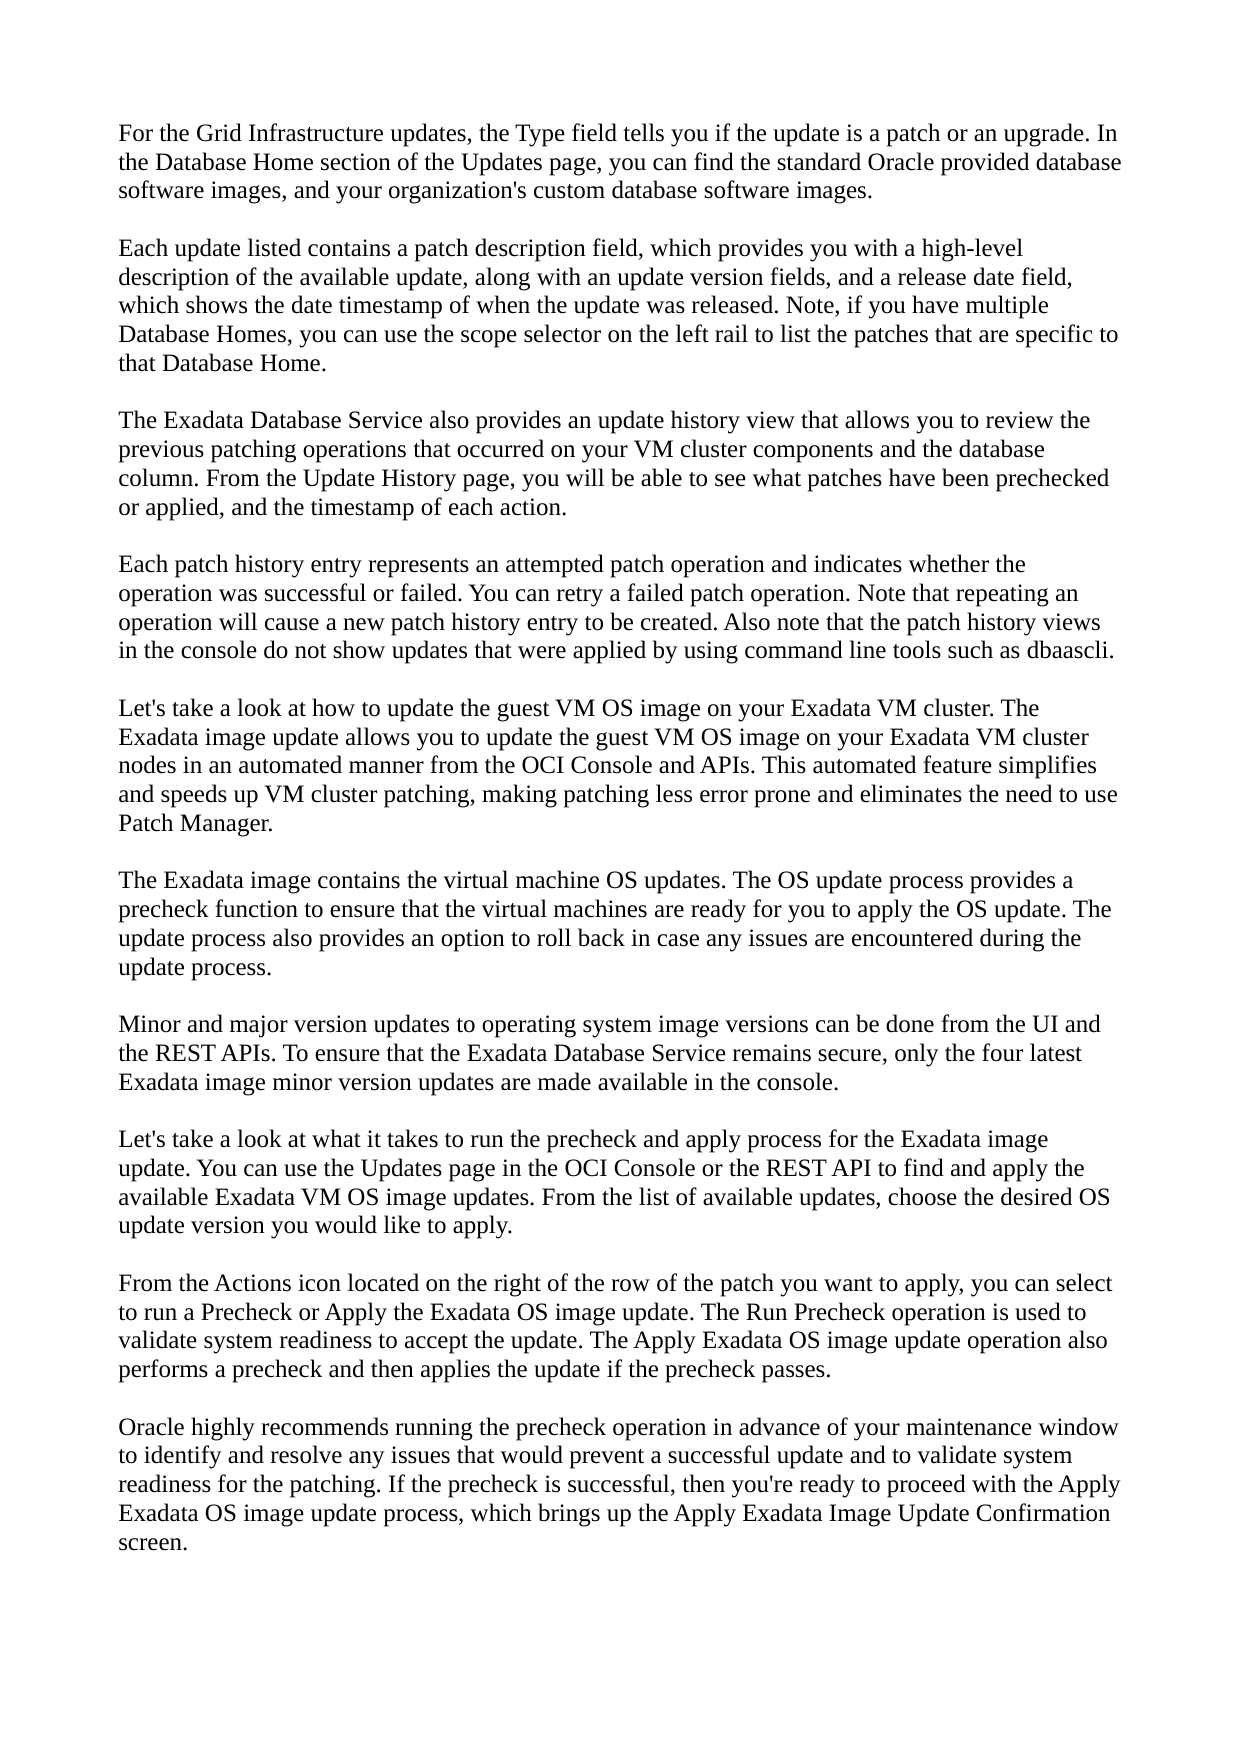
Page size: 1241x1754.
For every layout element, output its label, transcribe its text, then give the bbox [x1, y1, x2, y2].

text Let's take a look at how to update the guest VM OS image on your Exadata VM cluster. The Exadata image update allows you to update the guest VM OS image on your Exadata VM cluster nodes in an automated manner from the OCI Console and APIs. This automated feature simplifies and speeds up VM cluster patching, making patching less error prone and eliminates the need to use Patch Manager. [118, 693, 1122, 837]
text Minor and major version updates to operating system image versions can be done from the UI and the REST APIs. To ensure that the Exadata Database Service remains secure, only the four latest Exadata image minor version updates are made available in the console. [118, 1009, 1122, 1096]
text From the Actions icon located on the right of the row of the patch you want to apply, you can select to run a Precheck or Apply the Exadata OS image update. The Run Precheck operation is used to validate system readiness to accept the update. The Apply Exadata OS image update operation also performs a precheck and then applies the update if the precheck passes. [118, 1268, 1122, 1383]
text The Exadata image contains the virtual machine OS updates. The OS update process provides a precheck function to ensure that the virtual machines are ready for you to apply the OS update. The update process also provides an option to roll back in case any issues are encountered during the update process. [118, 866, 1122, 981]
text Let's take a look at what it takes to run the precheck and apply process for the Exadata image update. You can use the Updates page in the OCI Console or the REST API to find and apply the available Exadata VM OS image updates. From the list of available updates, choose the desired OS update version you would like to apply. [118, 1124, 1122, 1239]
text Each patch history entry represents an attempted patch operation and indicates whether the operation was successful or failed. You can retry a failed patch operation. Note that repeating an operation will cause a new patch history entry to be created. Also note that the patch history views in the console do not show updates that were applied by using command line tools such as dbaascli. [118, 549, 1122, 664]
text Oracle highly recommends running the precheck operation in advance of your maintenance window to identify and resolve any issues that would prevent a successful update and to validate system readiness for the patching. If the precheck is successful, then you're ready to proceed with the Apply Exadata OS image update process, which brings up the Apply Exadata Image Update Confirmation screen. [118, 1412, 1122, 1556]
text Each update listed contains a patch description field, which provides you with a high-level description of the available update, along with an update version fields, and a release date field, which shows the date timestamp of when the update was released. Note, if you have multiple Database Homes, you can use the scope selector on the left rail to list the patches that are specific to that Database Home. [118, 233, 1122, 377]
text For the Grid Infrastructure updates, the Type field tells you if the update is a patch or an upgrade. In the Database Home section of the Updates page, you can find the standard Oracle provided database software images, and your organization's custom database software images. [118, 118, 1122, 204]
text The Exadata Database Service also provides an update history view that allows you to review the previous patching operations that occurred on your VM cluster components and the database column. From the Update History page, you will be able to see what patches have been prechecked or applied, and the timestamp of each action. [118, 406, 1122, 521]
